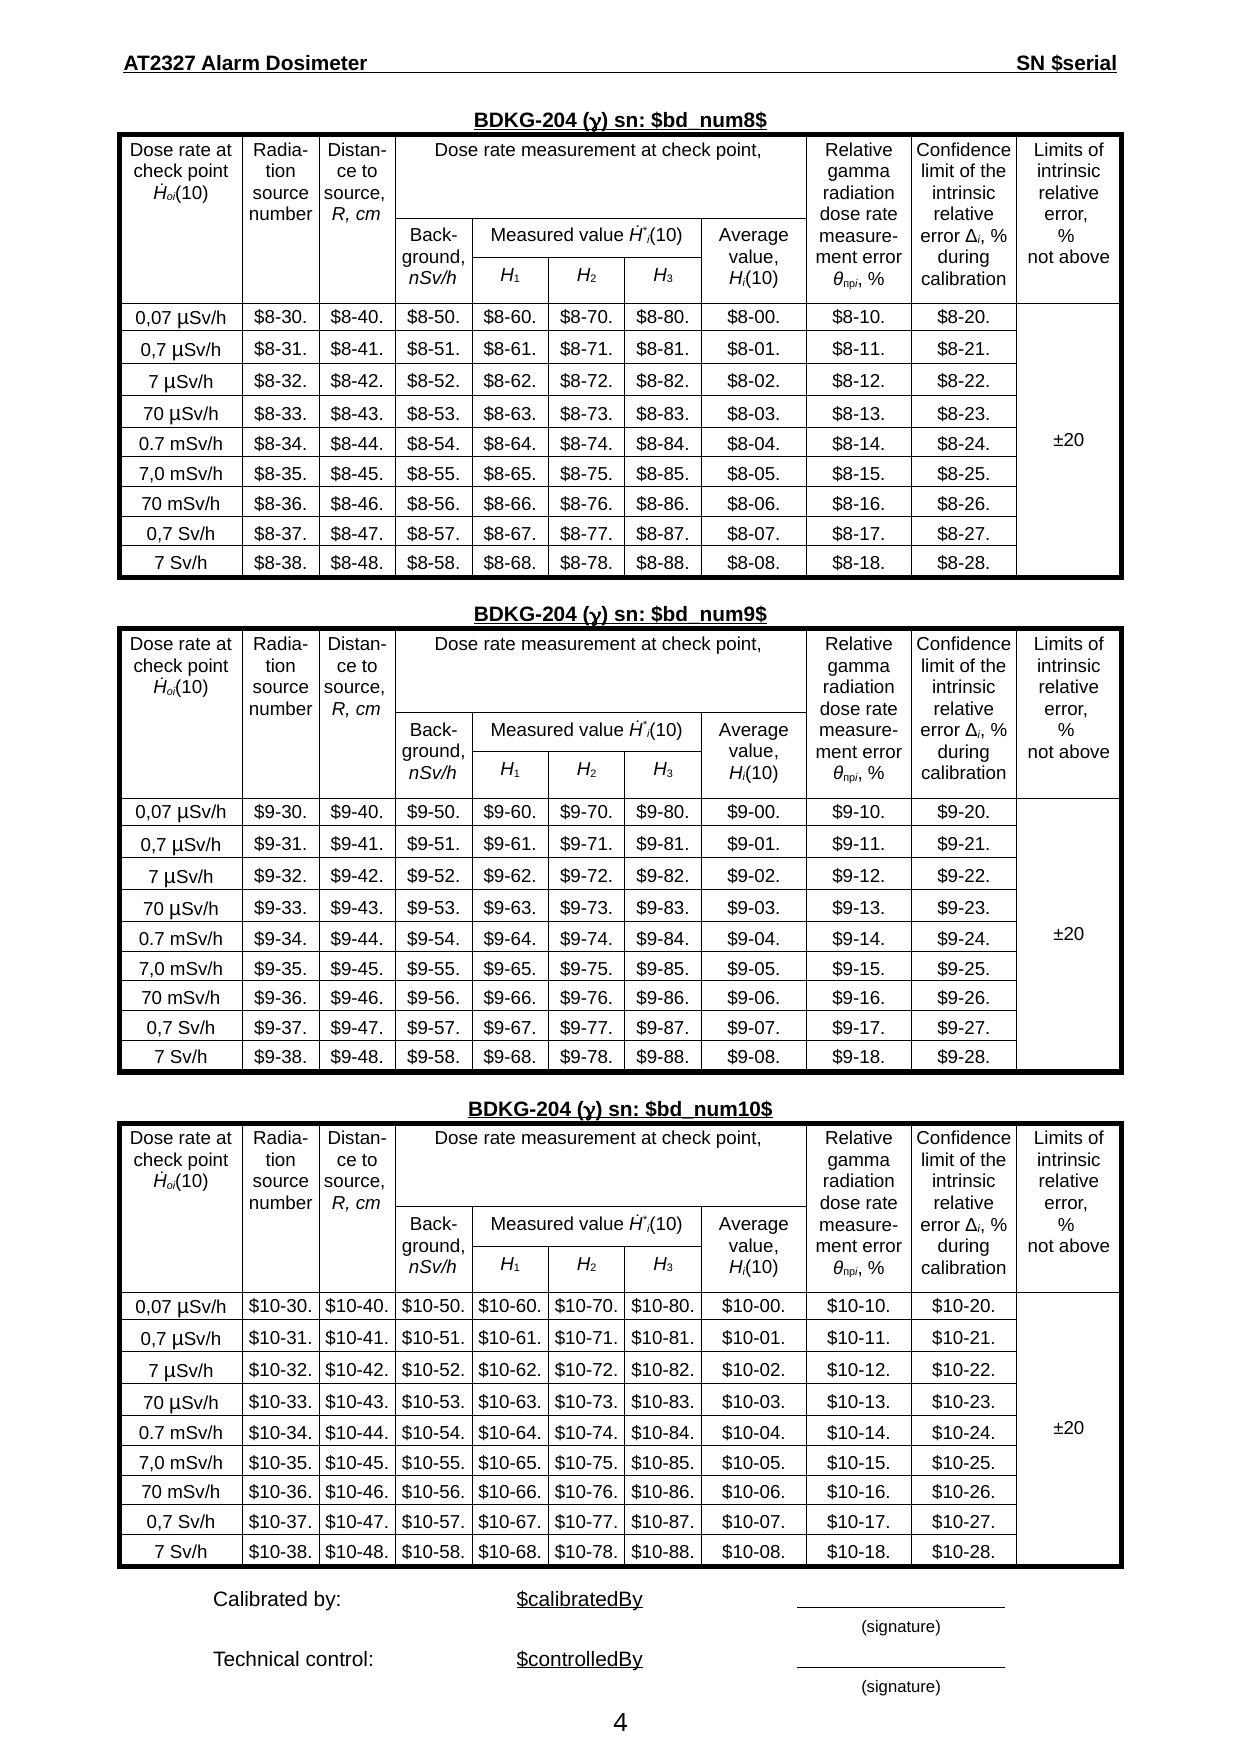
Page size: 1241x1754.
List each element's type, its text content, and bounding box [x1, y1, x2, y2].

table_cell H2 [549, 752, 624, 798]
table_cell $8-22. [912, 364, 1016, 394]
table_cell $9-42. [320, 858, 395, 889]
table_cell $8-33. [243, 396, 319, 427]
table_cell $9-35. [243, 952, 319, 980]
table_cell $10-82. [625, 1352, 701, 1383]
table_cell $10-10. [807, 1293, 911, 1319]
table_cell $10-04. [702, 1416, 806, 1445]
table_cell $8-43. [320, 396, 395, 427]
table_cell $10-43. [320, 1384, 395, 1415]
table_cell $9-53. [396, 890, 472, 921]
table_cell $10-32. [243, 1352, 319, 1383]
table_cell $10-68. [473, 1535, 548, 1564]
table_cell H1 [473, 258, 548, 303]
table_cell $10-62. [473, 1352, 548, 1383]
table_cell 0,7 Sv/h [122, 1505, 242, 1534]
table_cell $10-45. [320, 1446, 395, 1475]
table_cell $8-65. [473, 457, 548, 486]
table_cell $8-37. [243, 517, 319, 545]
table_cell $9-72. [549, 858, 624, 889]
table_cell $10-80. [625, 1293, 701, 1319]
table_cell $10-51. [396, 1320, 472, 1351]
table_cell $9-44. [320, 922, 395, 951]
table_cell Dose rate at check point Ḣoi(10) [122, 137, 242, 303]
table_cell $8-47. [320, 517, 395, 545]
table_cell $8-68. [473, 546, 548, 575]
table_cell 0,7 Sv/h [122, 517, 242, 545]
table_cell $8-57. [396, 517, 472, 545]
table_cell $9-61. [473, 826, 548, 857]
table_cell $8-58. [396, 546, 472, 575]
table_cell Limits of intrinsic relative error, % not above [1017, 137, 1119, 303]
table_cell $8-05. [702, 457, 806, 486]
table_cell $9-68. [473, 1041, 548, 1069]
table_cell $8-34. [243, 428, 319, 456]
table_cell $8-30. [243, 304, 319, 330]
table_cell $10-58. [396, 1535, 472, 1564]
table_cell $9-16. [807, 981, 911, 1010]
table_cell $10-46. [320, 1476, 395, 1504]
table_cell 7 Sv/h [122, 546, 242, 575]
table_cell $9-84. [625, 922, 701, 951]
table_cell $9-30. [243, 799, 319, 825]
table_cell $10-31. [243, 1320, 319, 1351]
table_cell $10-77. [549, 1505, 624, 1534]
table_cell $9-32. [243, 858, 319, 889]
table_cell $10-65. [473, 1446, 548, 1475]
table_cell $8-55. [396, 457, 472, 486]
table_cell $10-05. [702, 1446, 806, 1475]
table_cell $9-78. [549, 1041, 624, 1069]
table_cell $8-44. [320, 428, 395, 456]
table_cell $10-74. [549, 1416, 624, 1445]
table_header Calibrated by: [210, 1583, 513, 1613]
table_cell $8-41. [320, 331, 395, 362]
table_cell [210, 1673, 513, 1703]
table_cell Radia-tion source number [243, 1126, 319, 1292]
table_cell $9-66. [473, 981, 548, 1010]
table_cell $9-33. [243, 890, 319, 921]
table_cell [514, 1673, 771, 1703]
table_cell [771, 1643, 1030, 1673]
table_cell $10-24. [912, 1416, 1016, 1445]
table_cell H2 [549, 258, 624, 303]
table_cell $8-25. [912, 457, 1016, 486]
table_cell $9-08. [702, 1041, 806, 1069]
table_cell $8-74. [549, 428, 624, 456]
table_cell $8-48. [320, 546, 395, 575]
table_cell $10-22. [912, 1352, 1016, 1383]
table_cell $9-06. [702, 981, 806, 1010]
table_cell $9-60. [473, 799, 548, 825]
table_cell $8-12. [807, 364, 911, 394]
table_cell $8-16. [807, 487, 911, 516]
table_cell $8-20. [912, 304, 1016, 330]
table_cell $9-73. [549, 890, 624, 921]
table_cell $8-87. [625, 517, 701, 545]
table_cell $9-87. [625, 1011, 701, 1040]
table_cell $8-86. [625, 487, 701, 516]
table_cell $10-63. [473, 1384, 548, 1415]
table_cell 0.7 mSv/h [122, 922, 242, 951]
table_cell Technical control: [210, 1643, 513, 1673]
table_cell Distan-ce to source, R, сm [320, 631, 395, 798]
table_cell $8-26. [912, 487, 1016, 516]
table_cell $10-40. [320, 1293, 395, 1319]
table_cell $10-50. [396, 1293, 472, 1319]
table_cell $9-50. [396, 799, 472, 825]
table_cell Average value, Hi(10) [702, 219, 806, 303]
table_cell $8-72. [549, 364, 624, 394]
table_cell $9-56. [396, 981, 472, 1010]
table_cell $10-35. [243, 1446, 319, 1475]
table_cell $9-65. [473, 952, 548, 980]
table_cell $10-47. [320, 1505, 395, 1534]
table_cell $controlledBy [514, 1643, 771, 1673]
table_cell $9-55. [396, 952, 472, 980]
table_cell Measured value Ḣ*i(10) [473, 1207, 701, 1246]
table_cell $10-01. [702, 1320, 806, 1351]
table_cell $9-63. [473, 890, 548, 921]
table_cell $9-05. [702, 952, 806, 980]
table_header BDKG-204 (γ) sn: $bd_num8$ [119, 86, 1121, 132]
table_cell $9-20. [912, 799, 1016, 825]
table_cell $10-20. [912, 1293, 1016, 1319]
table_cell $10-13. [807, 1384, 911, 1415]
table_cell $10-84. [625, 1416, 701, 1445]
table_cell 0,07 µSv/h [122, 1293, 242, 1319]
table_cell $8-21. [912, 331, 1016, 362]
table_cell $9-45. [320, 952, 395, 980]
table_cell 70 µSv/h [122, 1384, 242, 1415]
table_cell Dose rate at check point Ḣoi(10) [122, 1126, 242, 1292]
table_cell $8-76. [549, 487, 624, 516]
table_cell Confidence limit of the intrinsic relative error Δi, % during calibration [912, 137, 1016, 303]
table_cell $9-74. [549, 922, 624, 951]
table_cell $8-51. [396, 331, 472, 362]
table_cell $9-22. [912, 858, 1016, 889]
table_cell $8-50. [396, 304, 472, 330]
table_cell $8-61. [473, 331, 548, 362]
table_cell H3 [625, 752, 701, 798]
table_cell 0,7 Sv/h [122, 1011, 242, 1040]
table_cell $9-47. [320, 1011, 395, 1040]
table_cell $10-41. [320, 1320, 395, 1351]
table_cell $10-64. [473, 1416, 548, 1445]
table_cell $10-86. [625, 1476, 701, 1504]
table_cell H2 [549, 1247, 624, 1292]
table_header $calibratedBy [514, 1583, 771, 1613]
table_cell $8-23. [912, 396, 1016, 427]
table_cell $8-28. [912, 546, 1016, 575]
table_cell $9-58. [396, 1041, 472, 1069]
table_cell $10-61. [473, 1320, 548, 1351]
table_cell $8-07. [702, 517, 806, 545]
table_cell $9-12. [807, 858, 911, 889]
table_cell [514, 1613, 771, 1643]
table_cell $9-02. [702, 858, 806, 889]
table_cell $10-16. [807, 1476, 911, 1504]
table_cell $8-77. [549, 517, 624, 545]
table_cell $8-52. [396, 364, 472, 394]
table_cell H3 [625, 1247, 701, 1292]
table_cell $10-52. [396, 1352, 472, 1383]
table_cell $8-08. [702, 546, 806, 575]
table_cell $8-81. [625, 331, 701, 362]
table_cell $8-27. [912, 517, 1016, 545]
table_cell 0,7 µSv/h [122, 1320, 242, 1351]
table_cell Limits of intrinsic relative error, % not above [1017, 631, 1119, 798]
table_cell $9-31. [243, 826, 319, 857]
table_cell $10-72. [549, 1352, 624, 1383]
table_cell $8-04. [702, 428, 806, 456]
table_cell $8-15. [807, 457, 911, 486]
table_cell Measured value Ḣ*i(10) [473, 713, 701, 751]
table_cell $8-06. [702, 487, 806, 516]
table_cell $8-35. [243, 457, 319, 486]
table_cell 7 µSv/h [122, 858, 242, 889]
table_cell $9-27. [912, 1011, 1016, 1040]
table_cell 7 µSv/h [122, 364, 242, 394]
table_cell $8-84. [625, 428, 701, 456]
table_cell $9-04. [702, 922, 806, 951]
table_cell $8-78. [549, 546, 624, 575]
table_cell Radia-tion source number [243, 137, 319, 303]
table_cell $10-21. [912, 1320, 1016, 1351]
table_cell $9-76. [549, 981, 624, 1010]
table_cell $8-53. [396, 396, 472, 427]
table_cell 0,7 µSv/h [122, 331, 242, 362]
table_cell Measured value Ḣ*i(10) [473, 219, 701, 257]
table_cell 7,0 mSv/h [122, 952, 242, 980]
table_cell $8-18. [807, 546, 911, 575]
table_cell $9-77. [549, 1011, 624, 1040]
table_cell $10-14. [807, 1416, 911, 1445]
table_cell $10-34. [243, 1416, 319, 1445]
table_cell $9-46. [320, 981, 395, 1010]
table_cell $9-34. [243, 922, 319, 951]
table_cell $8-42. [320, 364, 395, 394]
table_cell $8-02. [702, 364, 806, 394]
table_cell $8-85. [625, 457, 701, 486]
table_cell $10-70. [549, 1293, 624, 1319]
table_cell $9-37. [243, 1011, 319, 1040]
table_cell $10-83. [625, 1384, 701, 1415]
table_cell 0.7 mSv/h [122, 1416, 242, 1445]
table_cell $8-31. [243, 331, 319, 362]
table_header BDKG-204 (γ) sn: $bd_num9$ [119, 580, 1121, 626]
table_cell $9-21. [912, 826, 1016, 857]
table_cell $9-52. [396, 858, 472, 889]
table_cell $9-23. [912, 890, 1016, 921]
table_cell $8-80. [625, 304, 701, 330]
table_cell $10-53. [396, 1384, 472, 1415]
table_cell $9-57. [396, 1011, 472, 1040]
table_cell $10-66. [473, 1476, 548, 1504]
table_cell Dose rate at check point Ḣoi(10) [122, 631, 242, 798]
table_cell 7,0 mSv/h [122, 457, 242, 486]
table_cell $9-54. [396, 922, 472, 951]
table_cell $10-37. [243, 1505, 319, 1534]
table_cell $8-82. [625, 364, 701, 394]
table_cell $9-00. [702, 799, 806, 825]
table_cell $9-82. [625, 858, 701, 889]
table_cell $9-70. [549, 799, 624, 825]
table_cell 70 mSv/h [122, 487, 242, 516]
table_cell $8-36. [243, 487, 319, 516]
table_cell $8-13. [807, 396, 911, 427]
table_cell $9-85. [625, 952, 701, 980]
table_cell 70 mSv/h [122, 981, 242, 1010]
table_cell $8-03. [702, 396, 806, 427]
table_cell $10-42. [320, 1352, 395, 1383]
table_cell H1 [473, 1247, 548, 1292]
table_cell $10-55. [396, 1446, 472, 1475]
table_cell $9-13. [807, 890, 911, 921]
table_cell $9-01. [702, 826, 806, 857]
table_cell $8-60. [473, 304, 548, 330]
table_cell $9-28. [912, 1041, 1016, 1069]
table_cell $9-17. [807, 1011, 911, 1040]
table_cell $8-70. [549, 304, 624, 330]
table_cell 70 µSv/h [122, 396, 242, 427]
table_cell $10-08. [702, 1535, 806, 1564]
table_cell 7 Sv/h [122, 1041, 242, 1069]
table_cell $10-15. [807, 1446, 911, 1475]
table_cell $8-83. [625, 396, 701, 427]
table_cell $10-67. [473, 1505, 548, 1534]
table_cell $8-71. [549, 331, 624, 362]
table_cell $10-12. [807, 1352, 911, 1383]
table_cell Dose rate measurement at check point, [396, 137, 806, 217]
table_cell $8-45. [320, 457, 395, 486]
table_cell 70 µSv/h [122, 890, 242, 921]
table_cell $8-56. [396, 487, 472, 516]
table_cell $10-60. [473, 1293, 548, 1319]
table_cell $9-64. [473, 922, 548, 951]
table_cell $9-51. [396, 826, 472, 857]
table_cell $8-67. [473, 517, 548, 545]
table_cell $9-86. [625, 981, 701, 1010]
table_cell (signature) [771, 1673, 1030, 1703]
table_cell $10-48. [320, 1535, 395, 1564]
table_cell $10-73. [549, 1384, 624, 1415]
table_cell $10-11. [807, 1320, 911, 1351]
table_cell $8-11. [807, 331, 911, 362]
table_cell Relative gamma radiation dose rate measure-ment error θпрi, % [807, 1126, 911, 1292]
table_cell $9-62. [473, 858, 548, 889]
table_cell 70 mSv/h [122, 1476, 242, 1504]
table_header BDKG-204 (γ) sn: $bd_num10$ [119, 1075, 1121, 1121]
table_header [771, 1583, 1030, 1613]
table_cell $9-26. [912, 981, 1016, 1010]
table_cell $10-30. [243, 1293, 319, 1319]
table_cell H1 [473, 752, 548, 798]
table_cell [210, 1613, 513, 1643]
table_cell Back-ground, nSv/h [396, 1207, 472, 1292]
table_cell $10-17. [807, 1505, 911, 1534]
table_cell $8-01. [702, 331, 806, 362]
table_cell Confidence limit of the intrinsic relative error Δi, % during calibration [912, 1126, 1016, 1292]
table_cell Confidence limit of the intrinsic relative error Δi, % during calibration [912, 631, 1016, 798]
table_cell $10-78. [549, 1535, 624, 1564]
table_cell Back-ground, nSv/h [396, 713, 472, 798]
table_cell $10-54. [396, 1416, 472, 1445]
table_cell $9-24. [912, 922, 1016, 951]
table_cell $9-07. [702, 1011, 806, 1040]
table_cell Distan-ce to source, R, сm [320, 1126, 395, 1292]
table_cell Average value, Hi(10) [702, 713, 806, 798]
table_cell $10-26. [912, 1476, 1016, 1504]
table_cell $10-33. [243, 1384, 319, 1415]
table_cell $9-48. [320, 1041, 395, 1069]
table_cell $10-87. [625, 1505, 701, 1534]
table_cell $10-02. [702, 1352, 806, 1383]
table_cell $8-64. [473, 428, 548, 456]
table_cell $8-10. [807, 304, 911, 330]
table_cell $8-00. [702, 304, 806, 330]
table_cell Relative gamma radiation dose rate measure-ment error θпрi, % [807, 137, 911, 303]
table_cell 7 µSv/h [122, 1352, 242, 1383]
table_cell 0,07 µSv/h [122, 799, 242, 825]
table_cell H3 [625, 258, 701, 303]
table_cell $8-63. [473, 396, 548, 427]
table_cell $8-73. [549, 396, 624, 427]
table_cell $9-38. [243, 1041, 319, 1069]
table_cell $10-44. [320, 1416, 395, 1445]
table_cell $10-27. [912, 1505, 1016, 1534]
table_cell $10-28. [912, 1535, 1016, 1564]
table_cell Dose rate measurement at check point, [396, 631, 806, 712]
table_cell $9-18. [807, 1041, 911, 1069]
table_cell $8-66. [473, 487, 548, 516]
table_cell $9-41. [320, 826, 395, 857]
table_cell $10-06. [702, 1476, 806, 1504]
table_cell 7,0 mSv/h [122, 1446, 242, 1475]
table_cell 0.7 mSv/h [122, 428, 242, 456]
table_cell (signature) [771, 1613, 1030, 1643]
table_cell $8-14. [807, 428, 911, 456]
table_cell Dose rate measurement at check point, [396, 1126, 806, 1206]
table_cell $10-88. [625, 1535, 701, 1564]
table_cell $10-81. [625, 1320, 701, 1351]
table_cell ±20 [1017, 304, 1119, 575]
table_cell Radia-tion source number [243, 631, 319, 798]
table_cell $9-25. [912, 952, 1016, 980]
table_cell $9-36. [243, 981, 319, 1010]
table_cell $9-81. [625, 826, 701, 857]
table_cell $10-57. [396, 1505, 472, 1534]
table_cell $10-76. [549, 1476, 624, 1504]
table_cell $10-25. [912, 1446, 1016, 1475]
table_cell 0,7 µSv/h [122, 826, 242, 857]
table_cell Relative gamma radiation dose rate measure-ment error θпрi, % [807, 631, 911, 798]
table_cell $9-10. [807, 799, 911, 825]
table_cell $10-75. [549, 1446, 624, 1475]
table_cell $8-24. [912, 428, 1016, 456]
table_cell $10-00. [702, 1293, 806, 1319]
table_cell $9-80. [625, 799, 701, 825]
table_cell $9-67. [473, 1011, 548, 1040]
table_cell $9-75. [549, 952, 624, 980]
table_cell 0,07 µSv/h [122, 304, 242, 330]
table_cell $10-56. [396, 1476, 472, 1504]
table_cell $9-83. [625, 890, 701, 921]
table_cell $8-62. [473, 364, 548, 394]
table_cell $9-15. [807, 952, 911, 980]
table_cell Limits of intrinsic relative error, % not above [1017, 1126, 1119, 1292]
table_cell $10-07. [702, 1505, 806, 1534]
table_cell $10-36. [243, 1476, 319, 1504]
table_cell $9-14. [807, 922, 911, 951]
table_cell ±20 [1017, 1293, 1119, 1564]
table_cell $9-88. [625, 1041, 701, 1069]
table_cell $9-40. [320, 799, 395, 825]
table_cell $10-03. [702, 1384, 806, 1415]
table_cell Distan-ce to source, R, сm [320, 137, 395, 303]
table_cell $10-85. [625, 1446, 701, 1475]
table_cell $8-88. [625, 546, 701, 575]
table_cell $9-11. [807, 826, 911, 857]
table_cell Average value, Hi(10) [702, 1207, 806, 1292]
table_cell ±20 [1017, 799, 1119, 1069]
table_cell $10-71. [549, 1320, 624, 1351]
table_cell $9-43. [320, 890, 395, 921]
table_cell $8-75. [549, 457, 624, 486]
table_cell $10-38. [243, 1535, 319, 1564]
table_cell $10-18. [807, 1535, 911, 1564]
table_cell $10-23. [912, 1384, 1016, 1415]
table_cell $8-54. [396, 428, 472, 456]
table_cell Back-ground, nSv/h [396, 219, 472, 303]
table_cell $8-17. [807, 517, 911, 545]
table_cell $8-46. [320, 487, 395, 516]
table_cell $9-03. [702, 890, 806, 921]
table_cell $8-40. [320, 304, 395, 330]
table_cell $8-32. [243, 364, 319, 394]
table_cell $8-38. [243, 546, 319, 575]
table_cell $9-71. [549, 826, 624, 857]
table_cell 7 Sv/h [122, 1535, 242, 1564]
